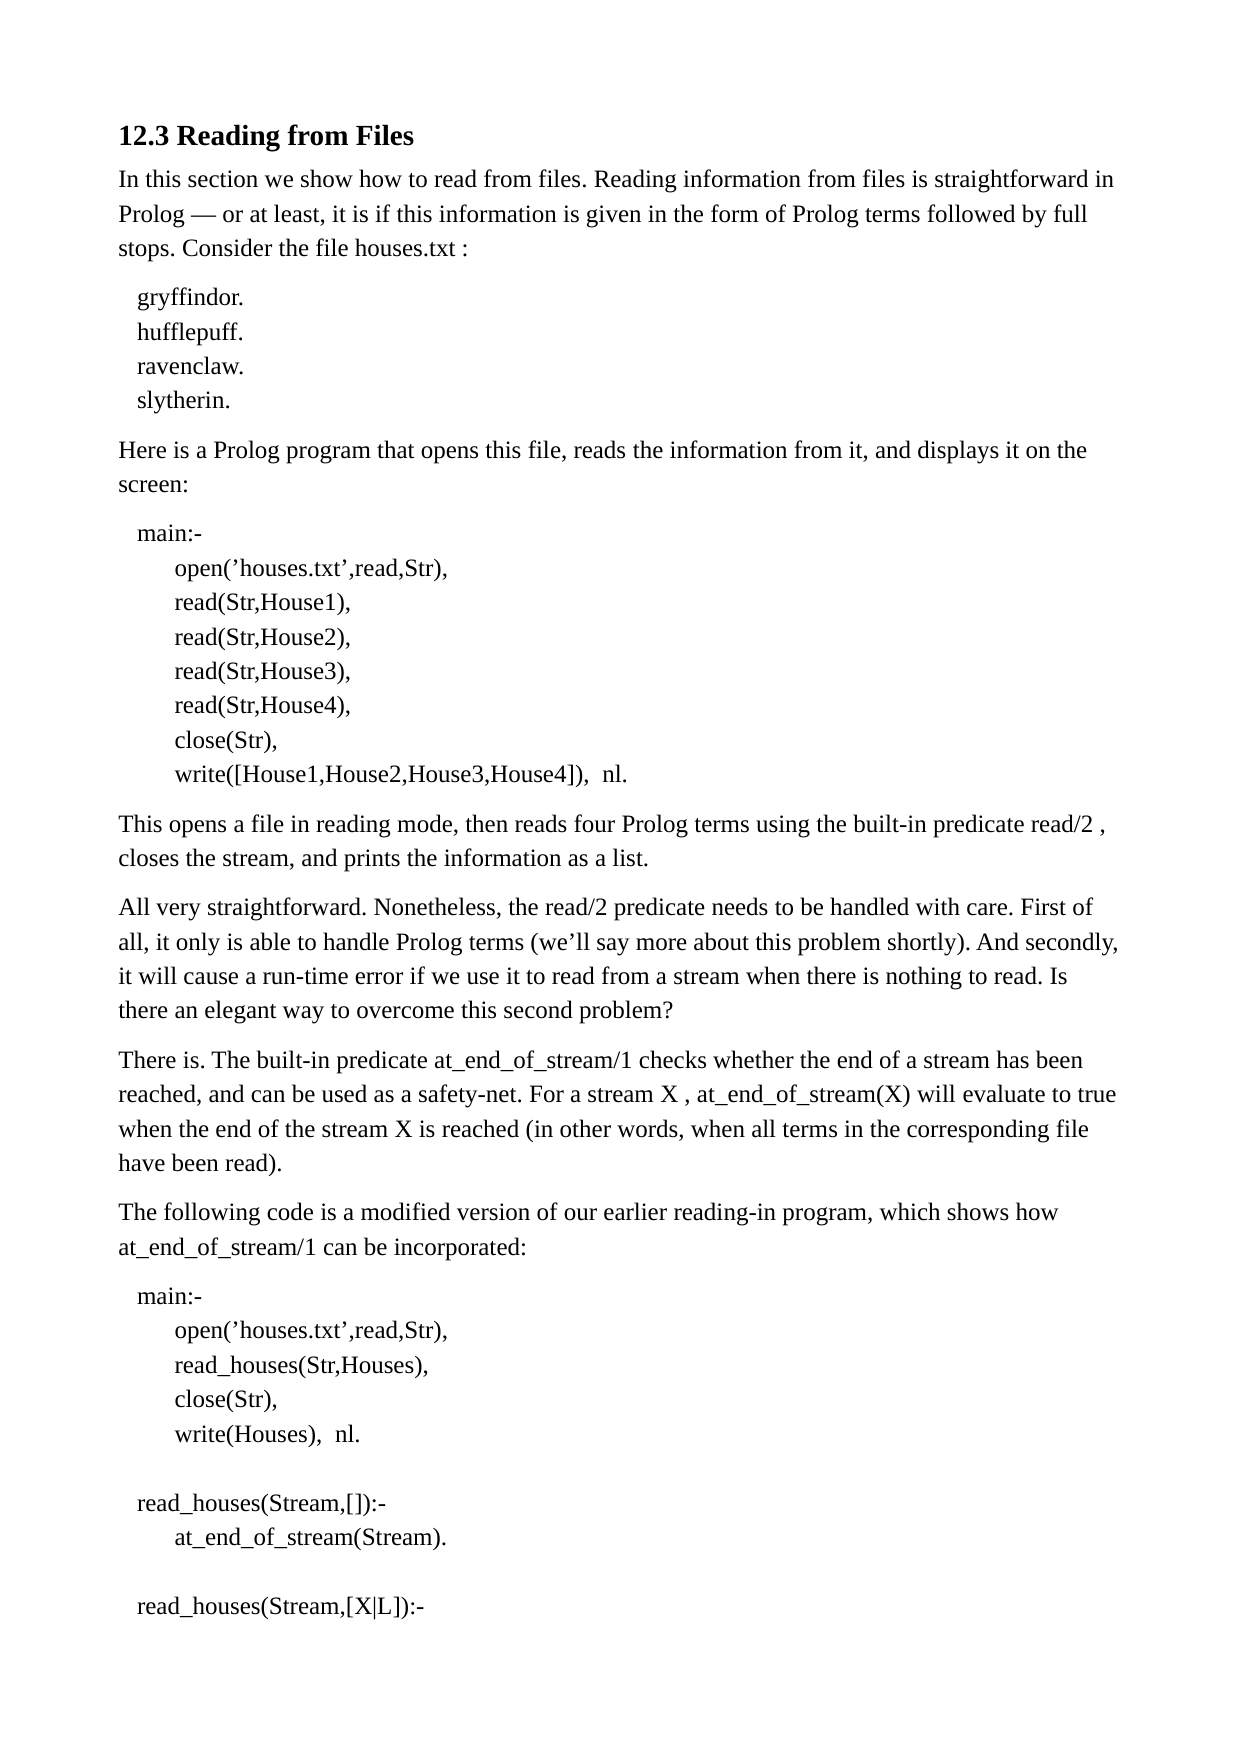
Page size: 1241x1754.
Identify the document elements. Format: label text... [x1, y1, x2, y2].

text All very straightforward. Nonetheless, the read/2 predicate needs to be handled with care. First of all, it only is able to handle Prolog terms (we’ll say more about this problem shortly). And secondly, it will cause a run-time error if we use it to read from a stream when there is nothing to read. Is there an elegant way to overcome this second problem? [118, 892, 1122, 1024]
text There is. The built-in predicate at_end_of_stream/1 checks whether the end of a stream has been reached, and can be used as a safety-net. For a stream X , at_end_of_stream(X) will evaluate to true when the end of the stream X is reached (in other words, when all terms in the corresponding file have been read). [118, 1045, 1122, 1177]
subtitle 12.3 Reading from Files [118, 118, 1122, 152]
text The following code is a modified version of our earlier reading-in program, which shows how at_end_of_stream/1 can be incorporated: [118, 1197, 1122, 1260]
text This opens a file in reading mode, then reads four Prolog terms using the built-in predicate read/2 , closes the stream, and prints the information as a list. [118, 809, 1122, 872]
text gryffindor. hufflepuff. ravenclaw. slytherin. [118, 282, 1122, 414]
text Here is a Prolog program that opens this file, reads the information from it, and displays it on the screen: [118, 435, 1122, 498]
text main:- open(’houses.txt’,read,Str), read_houses(Str,Houses), close(Str), write(Houses), nl. read_houses(Stream,[]):- at_end_of_stream(Stream). read_houses(Stream,[X|L]):- [118, 1281, 1122, 1620]
text In this section we show how to read from files. Reading information from files is straightforward in Prolog — or at least, it is if this information is given in the form of Prolog terms followed by full stops. Consider the file houses.txt : [118, 164, 1122, 262]
text main:- open(’houses.txt’,read,Str), read(Str,House1), read(Str,House2), read(Str,House3), read(Str,House4), close(Str), write([House1,House2,House3,House4]), nl. [118, 518, 1122, 788]
